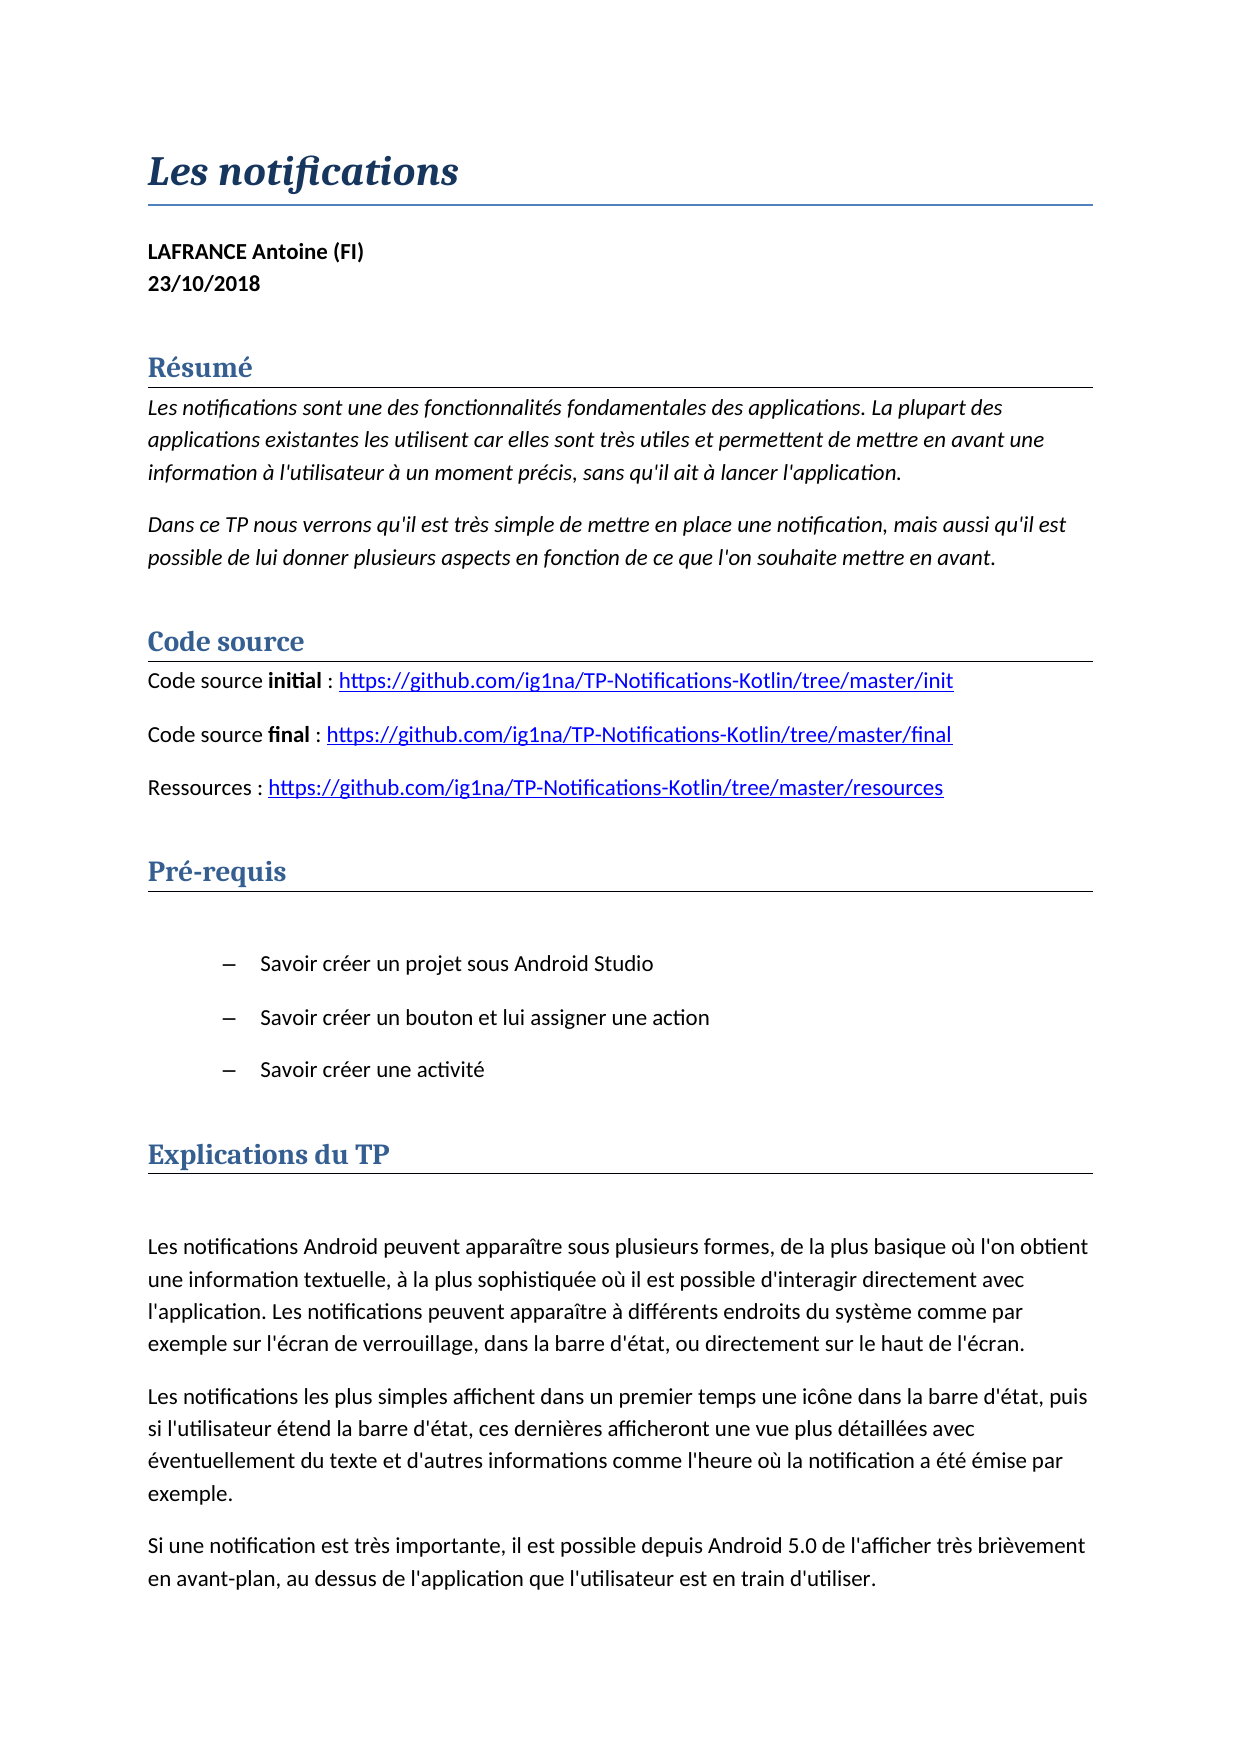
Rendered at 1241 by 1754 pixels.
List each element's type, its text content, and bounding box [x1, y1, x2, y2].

text Si une notification est très importante, il est possible depuis Android 5.0 de l'afficher très brièvement en avant-plan, au dessus de l'application que l'utilisateur est en train d'utiliser. [148, 1532, 1093, 1592]
text Les notifications Android peuvent apparaître sous plusieurs formes, de la plus basique où l'on obtient une information textuelle, à la plus sophistiquée où il est possible d'interagir directement avec l'application. Les notifications peuvent apparaître à différents endroits du système comme par exemple sur l'écran de verrouillage, dans la barre d'état, ou directement sur le haut de l'écran. [148, 1232, 1093, 1357]
text LAFRANCE Antoine (FI) 23/10/2018 [148, 237, 1093, 297]
text Ressources : https://github.com/ig1na/TP-Notifications-Kotlin/tree/master/resources [148, 773, 1093, 801]
text Code source final : https://github.com/ig1na/TP-Notifications-Kotlin/tree/master/final [148, 720, 1093, 748]
list Savoir créer une activité [223, 1056, 1093, 1084]
subtitle Pré-requis [148, 855, 1093, 891]
subtitle Résumé [148, 352, 1093, 387]
text Dans ce TP nous verrons qu'il est très simple de mettre en place une notification, mais aussi qu'il est possible de lui donner plusieurs aspects en fonction de ce que l'on souhaite mettre en avant. [148, 511, 1093, 571]
text Les notifications sont une des fonctionnalités fondamentales des applications. La plupart des applications existantes les utilisent car elles sont très utiles et permettent de mettre en avant une information à l'utilisateur à un moment précis, sans qu'il ait à lancer l'application. [148, 393, 1093, 486]
subtitle Explications du TP [148, 1138, 1093, 1173]
list Savoir créer un bouton et lui assigner une action [223, 1003, 1093, 1031]
text Les notifications les plus simples affichent dans un premier temps une icône dans la barre d'état, puis si l'utilisateur étend la barre d'état, ces dernières afficheront une vue plus détaillées avec éventuellement du texte et d'autres informations comme l'heure où la notification a été émise par exemple. [148, 1382, 1093, 1507]
title Les notifications [148, 148, 1093, 204]
list Savoir créer un projet sous Android Studio [223, 949, 1093, 978]
text Code source initial : https://github.com/ig1na/TP-Notifications-Kotlin/tree/master/init [148, 667, 1093, 695]
subtitle Code source [148, 625, 1093, 661]
